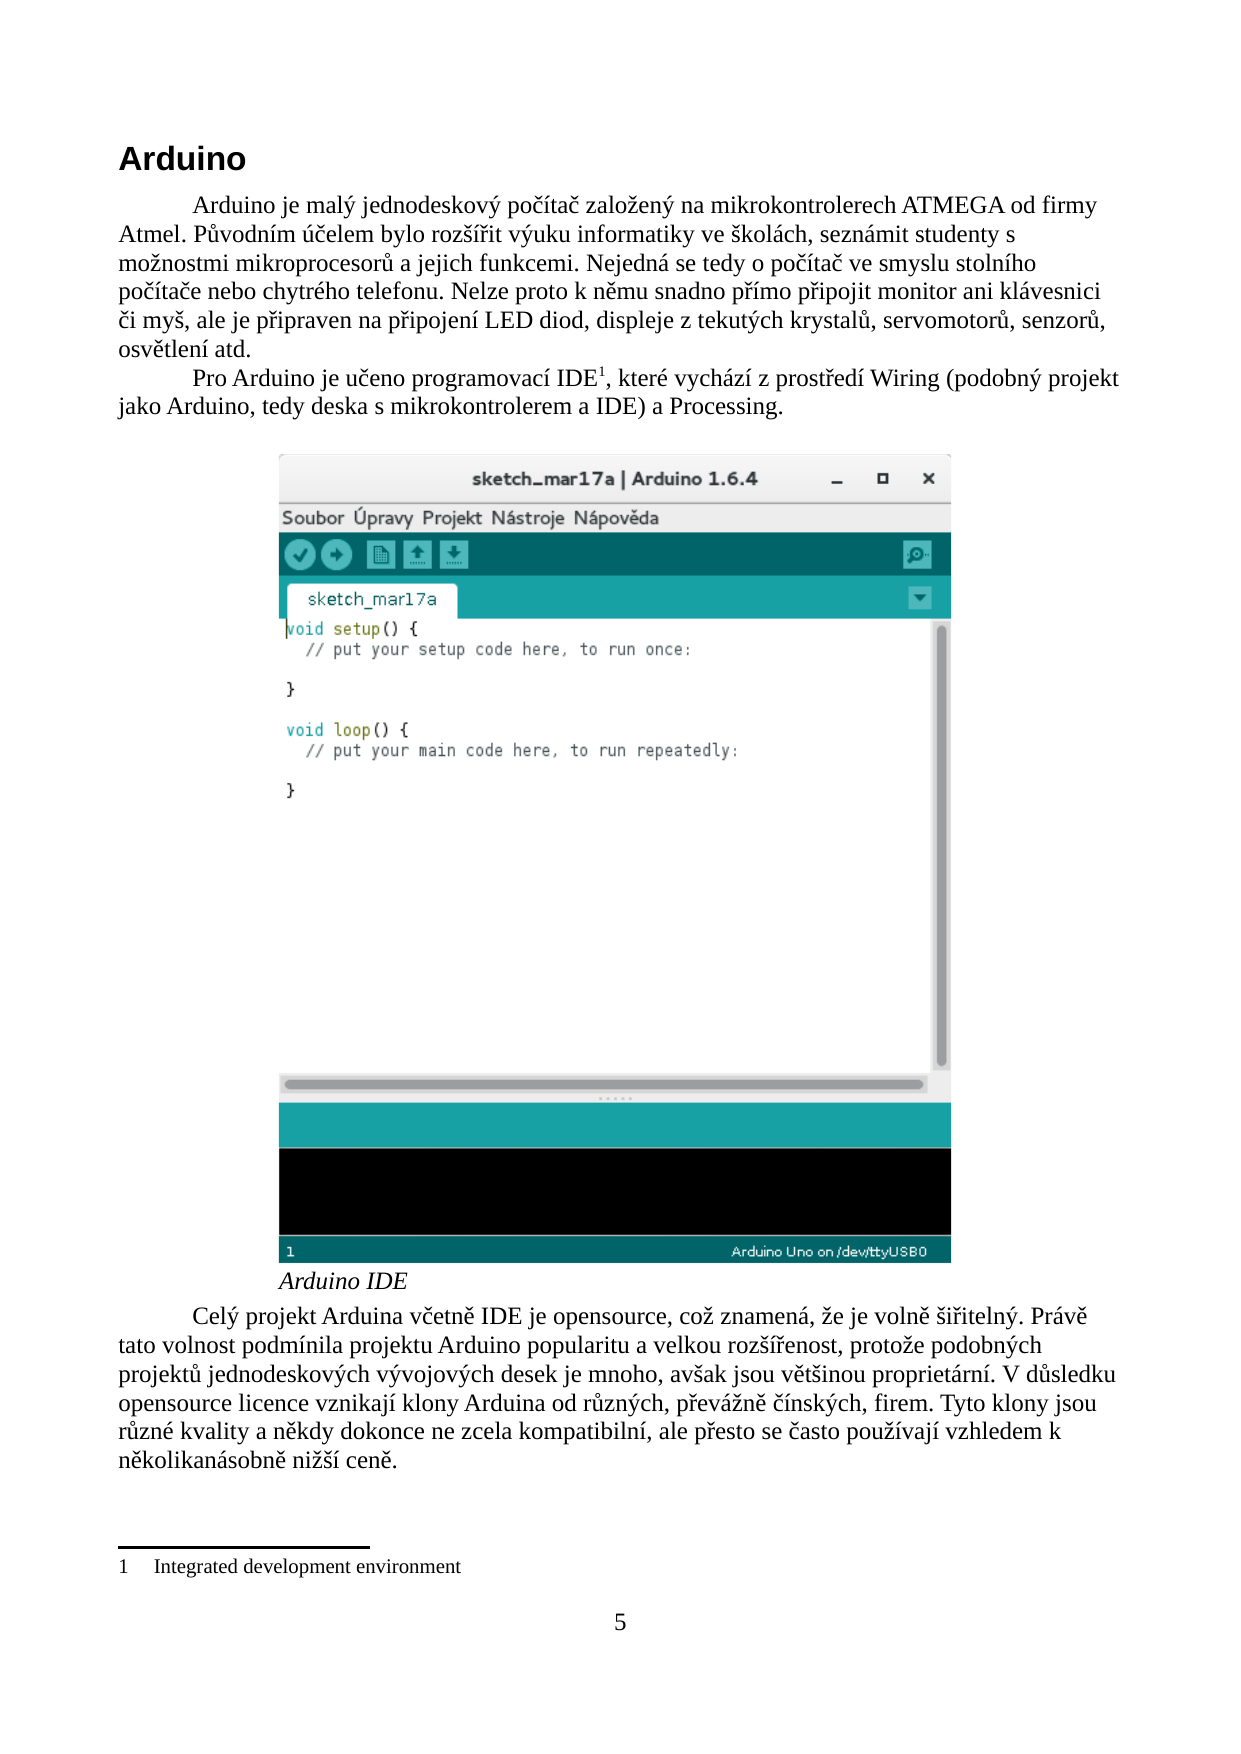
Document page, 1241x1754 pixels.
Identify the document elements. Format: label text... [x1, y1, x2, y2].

picture [278, 454, 952, 1266]
text Pro Arduino je učeno programovací IDE, které vychází z prostředí Wiring (podobný projekt jako Arduino, tedy deska s mikrokontrolerem a IDE) a Processing. [118, 363, 1122, 420]
text [279, 1295, 954, 1301]
text Arduino IDE [279, 454, 954, 1295]
text Arduino je malý jednodeskový počítač založený na mikrokontrolerech ATMEGA od firmy Atmel. Původním účelem bylo rozšířit výuku informatiky ve školách, seznámit studenty s možnostmi mikroprocesorů a jejich funkcemi. Nejedná se tedy o počítač ve smyslu stolního počítače nebo chytrého telefonu. Nelze proto k němu snadno přímo připojit monitor ani klávesnici či myš, ale je připraven na připojení LED diod, displeje z tekutých krystalů, servomotorů, senzorů, osvětlení atd. [118, 190, 1122, 363]
text [279, 442, 954, 454]
text Integrated development environment [118, 1553, 1122, 1578]
text Celý projekt Arduina včetně IDE je opensource, což znamená, že je volně šiřitelný. Právě tato volnost podmínila projektu Arduino popularitu a velkou rozšířenost, protože podobných projektů jednodeskových vývojových desek je mnoho, avšak jsou většinou proprietární. V důsledku opensource licence vznikají klony Arduina od různých, převážně čínských, firem. Tyto klony jsou různé kvality a někdy dokonce ne zcela kompatibilní, ale přesto se často používají vzhledem k několikanásobně nižší ceně. [118, 420, 1122, 1474]
subtitle Arduino [118, 139, 1122, 178]
